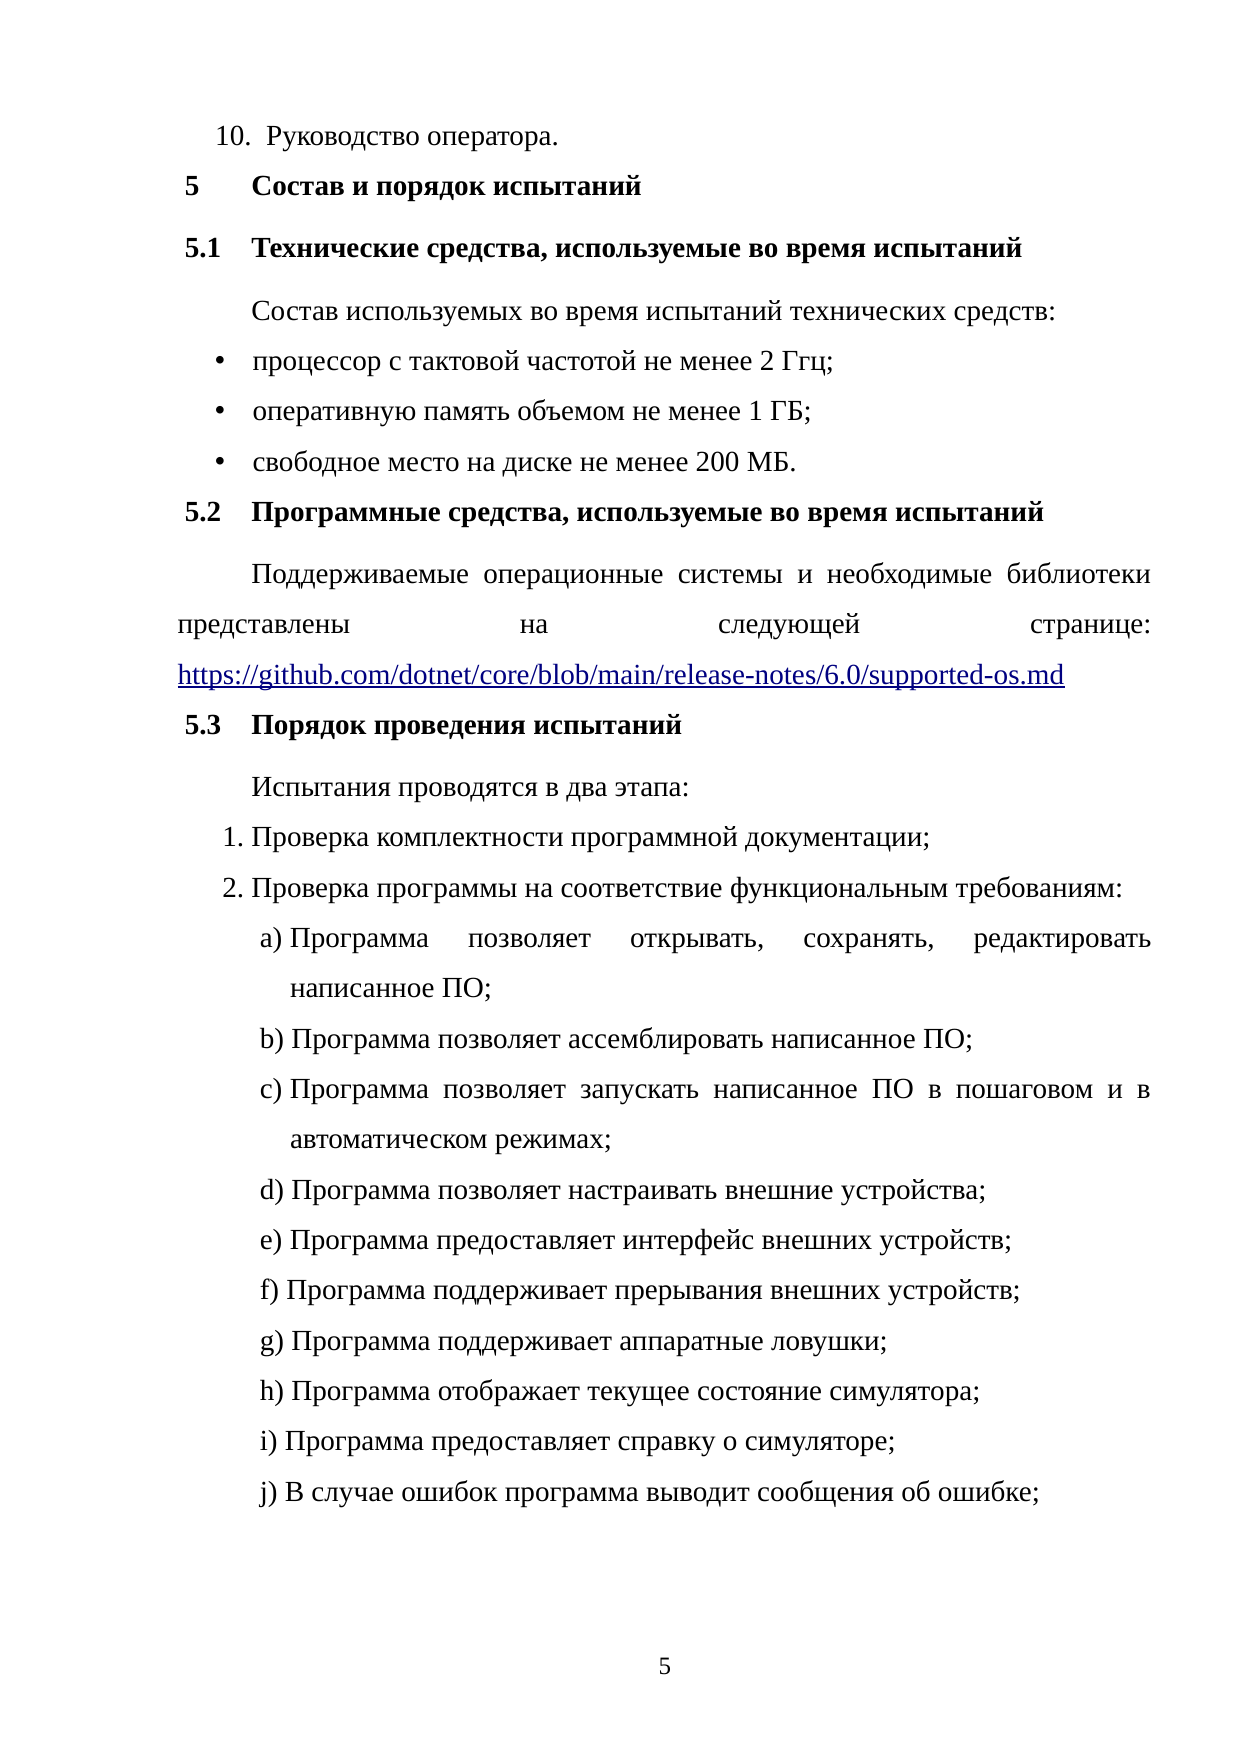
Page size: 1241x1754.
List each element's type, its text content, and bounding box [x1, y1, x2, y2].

text Испытания проводятся в два этапа: [177, 769, 1152, 803]
list Программа поддерживает прерывания внешних устройств; [252, 1272, 1152, 1306]
subtitle Состав и порядок испытаний [177, 168, 1152, 202]
list Программа позволяет открывать, сохранять, редактировать написанное ПО; [252, 920, 1152, 1004]
subtitle Программные средства, используемые во время испытаний [177, 494, 1152, 528]
list Программа предоставляет справку о симуляторе; [252, 1423, 1152, 1457]
list оперативную память объемом не менее 1 ГБ; [215, 393, 1152, 427]
subtitle Технические средства, используемые во время испытаний [177, 231, 1152, 264]
list Руководство оператора. [215, 118, 1152, 152]
list Программа отображает текущее состояние симулятора; [252, 1373, 1152, 1407]
subtitle Порядок проведения испытаний [177, 707, 1152, 741]
list Проверка программы на соответствие функциональным требованиям: [215, 870, 1152, 903]
list процессор с тактовой частотой не менее 2 Ггц; [215, 343, 1152, 377]
list Программа позволяет запускать написанное ПО в пошаговом и в автоматическом режимах; [252, 1071, 1152, 1155]
list Программа предоставляет интерфейс внешних устройств; [252, 1222, 1152, 1256]
list Проверка комплектности программной документации; [215, 819, 1152, 853]
text Поддерживаемые операционные системы и необходимые библиотеки представлены на следующей странице: https://github.com/dotnet/core/blob/main/release-notes/6.0/supported-os.md [177, 556, 1152, 690]
list Программа позволяет ассемблировать написанное ПО; [252, 1021, 1152, 1054]
text Состав используемых во время испытаний технических средств: [177, 293, 1152, 326]
list В случае ошибок программа выводит сообщения об ошибке; [252, 1474, 1152, 1507]
list свободное место на диске не менее 200 МБ. [215, 444, 1152, 477]
list Программа поддерживает аппаратные ловушки; [252, 1323, 1152, 1356]
list Программа позволяет настраивать внешние устройства; [252, 1172, 1152, 1205]
